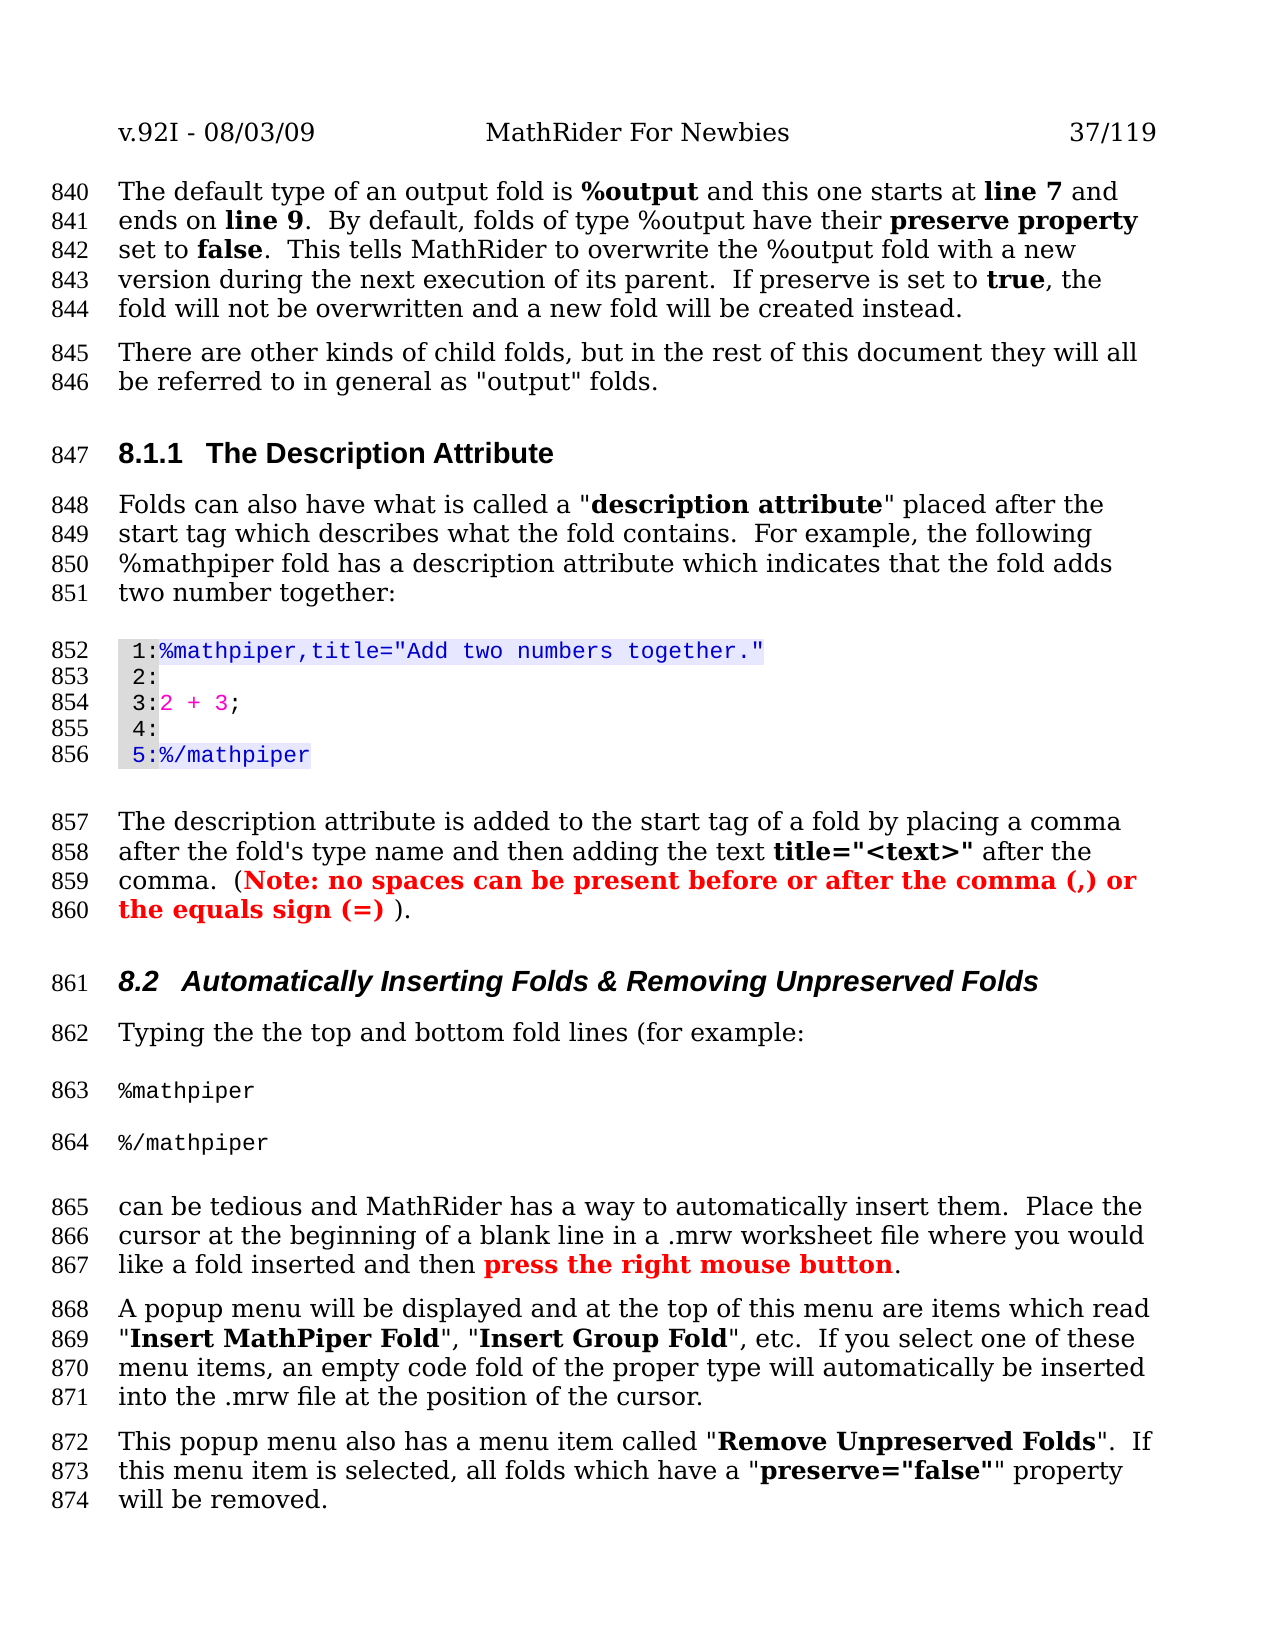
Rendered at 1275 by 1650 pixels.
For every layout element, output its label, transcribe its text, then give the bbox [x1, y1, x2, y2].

text %/mathpiper [118, 1131, 1157, 1157]
text The default type of an output fold is %output and this one starts at line 7 and ends on line 9. By default, folds of type %output have their preserve property set to false. This tells MathRider to overwrite the %output fold with a new version during the next execution of its parent. If preserve is set to true, the fold will not be overwritten and a new fold will be created instead. [118, 177, 1157, 323]
text 4: [118, 717, 1157, 743]
text 5:%/mathpiper [118, 743, 1157, 769]
text 1:%mathpiper,title="Add two numbers together." [118, 639, 1157, 665]
text %mathpiper [118, 1079, 1157, 1105]
subtitle Automatically Inserting Folds & Removing Unpreserved Folds [118, 964, 1157, 997]
text A popup menu will be displayed and at the top of this menu are items which read "Insert MathPiper Fold", "Insert Group Fold", etc. If you select one of these menu items, an empty code fold of the proper type will automatically be inserted into the .mrw file at the position of the cursor. [118, 1295, 1157, 1412]
text 2: [118, 665, 1157, 691]
text Typing the the top and bottom fold lines (for example: [118, 1018, 1157, 1047]
text The description attribute is added to the start tag of a fold by placing a comma after the fold's type name and then adding the text title="<text>" after the comma. (Note: no spaces can be present before or after the comma (,) or the equals sign (=) ). [118, 807, 1157, 924]
text Folds can also have what is called a "description attribute" placed after the start tag which describes what the fold contains. For example, the following %mathpiper fold has a description attribute which indicates that the fold adds two number together: [118, 490, 1157, 607]
text can be tedious and MathRider has a way to automatically insert them. Place the cursor at the beginning of a blank line in a .mrw worksheet file where you would like a fold inserted and then press the right mouse button. [118, 1192, 1157, 1280]
text 3:2 + 3; [118, 691, 1157, 717]
text This popup menu also has a menu item called "Remove Unpreserved Folds". If this menu item is selected, all folds which have a "preserve="false"" property will be removed. [118, 1427, 1157, 1514]
text There are other kinds of child folds, but in the rest of this document they will all be referred to in general as "output" folds. [118, 338, 1157, 397]
subtitle The Description Attribute [118, 436, 1157, 469]
